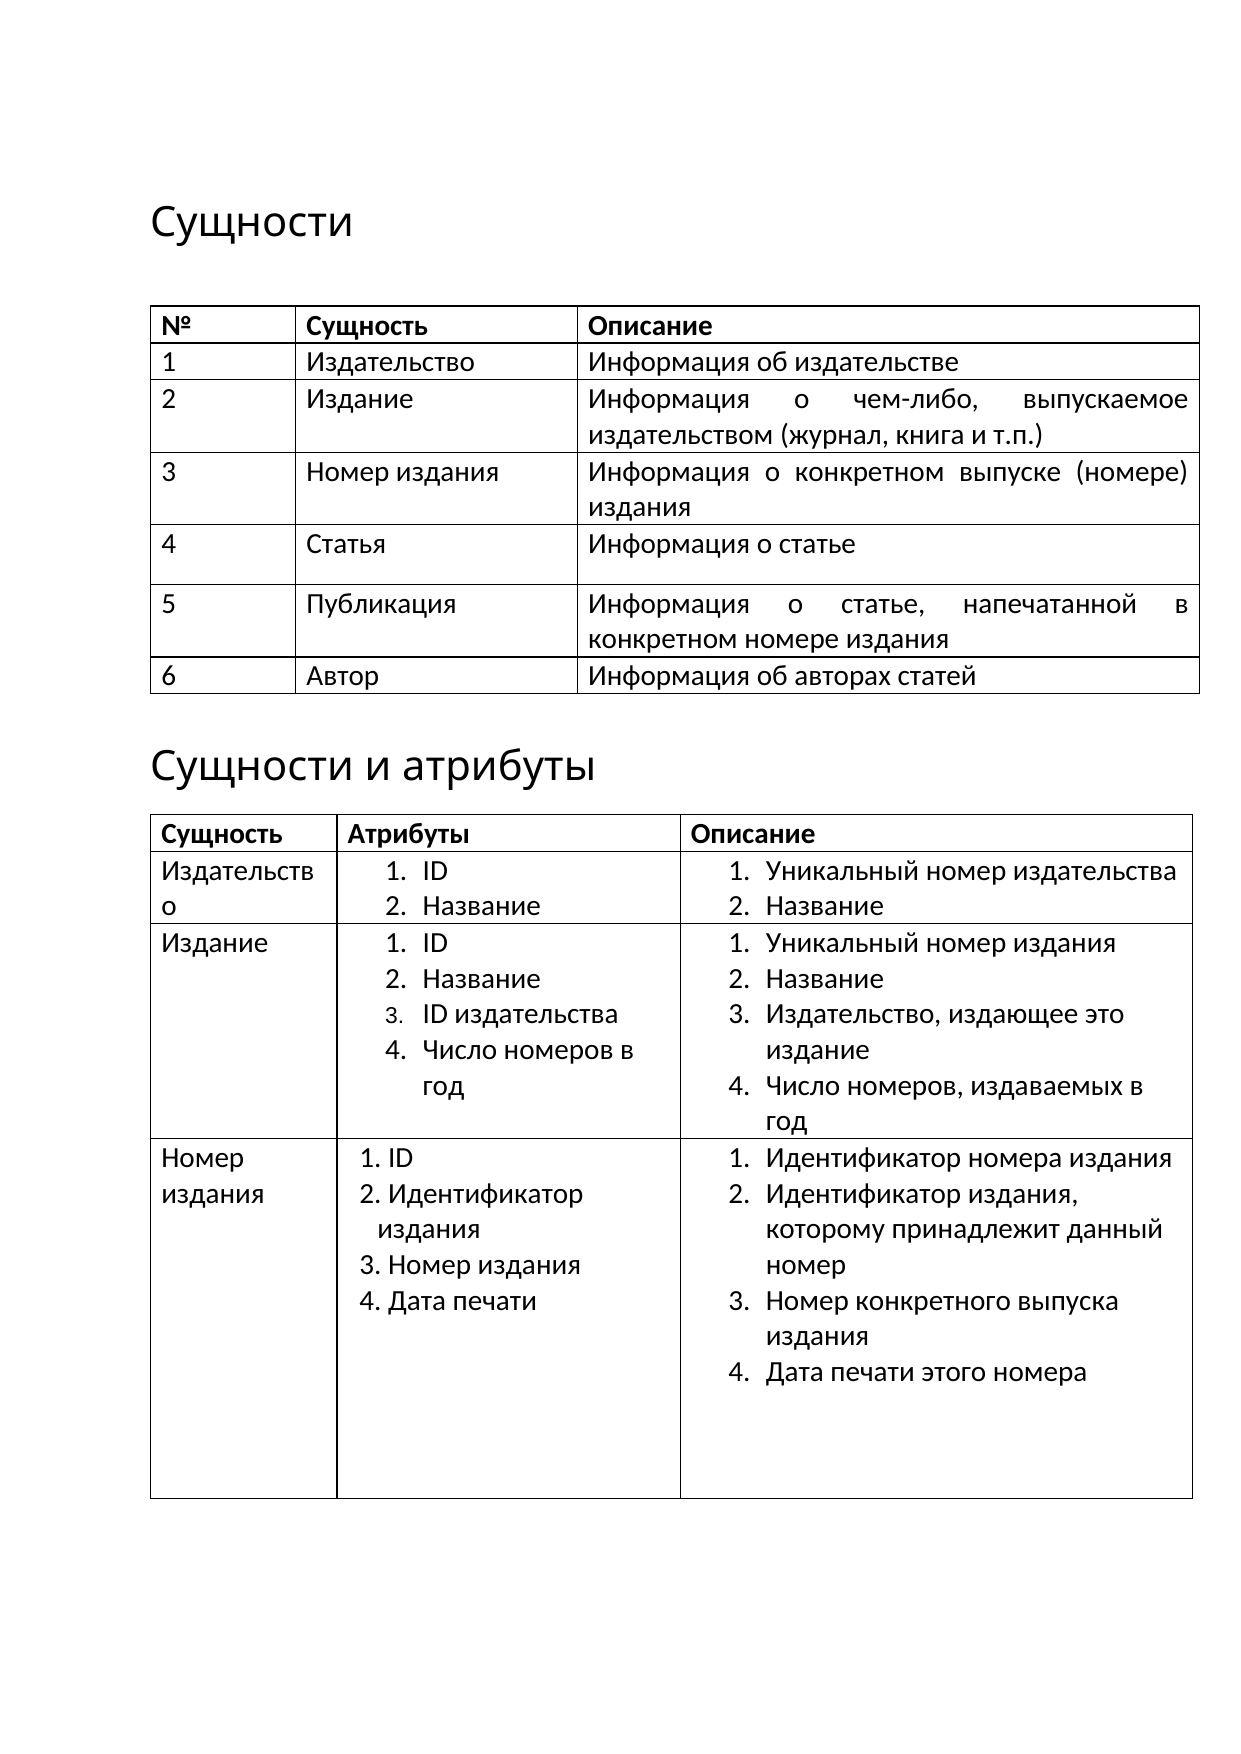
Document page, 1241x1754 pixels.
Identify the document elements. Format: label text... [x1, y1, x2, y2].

table_cell Информация о чем-либо, выпускаемое издательством (журнал, книга и т.п.) [578, 380, 1199, 452]
table_cell Статья [296, 525, 577, 584]
table_header Описание [578, 307, 1199, 342]
table_cell 3 [151, 453, 295, 524]
table_cell ID Название [338, 852, 680, 923]
table_cell Автор [296, 658, 577, 693]
table_header № [151, 307, 295, 342]
table_cell ID Название ID издательства Число номеров в год [338, 924, 680, 1138]
table_cell Идентификатор номера издания Идентификатор издания, которому принадлежит данный номер Номер конкретного выпуска издания Дата печати этого номера [681, 1139, 1192, 1498]
table_header Сущность [151, 815, 336, 851]
subtitle Сущности и атрибуты [150, 736, 1090, 793]
table_cell Информация о статье, напечатанной в конкретном номере издания [578, 585, 1199, 656]
table_header Описание [681, 815, 1192, 851]
table_cell 1 [151, 344, 295, 379]
table_header Атрибуты [338, 815, 680, 851]
table_cell Издание [296, 380, 577, 452]
table_cell Издание [151, 924, 336, 1138]
table_cell 5 [151, 585, 295, 656]
table_cell Уникальный номер издания Название Издательство, издающее это издание Число номеров, издаваемых в год [681, 924, 1192, 1138]
table_cell Информация о статье [578, 525, 1199, 584]
table_cell ID Идентификатор издания Номер издания Дата печати [338, 1139, 680, 1498]
table_cell Информация о конкретном выпуске (номере) издания [578, 453, 1199, 524]
table_cell Номер издания [296, 453, 577, 524]
table_cell Издательство [296, 344, 577, 379]
subtitle Сущности [150, 192, 1090, 248]
table_cell 4 [151, 525, 295, 584]
table_cell 2 [151, 380, 295, 452]
table_cell Информация об издательстве [578, 344, 1199, 379]
table_header Сущность [296, 307, 577, 342]
table_cell 6 [151, 658, 295, 693]
table_cell Уникальный номер издательства Название [681, 852, 1192, 923]
table_cell Номер издания [151, 1139, 336, 1498]
table_cell Публикация [296, 585, 577, 656]
table_cell Информация об авторах статей [578, 658, 1199, 693]
table_cell Издательство [151, 852, 336, 923]
